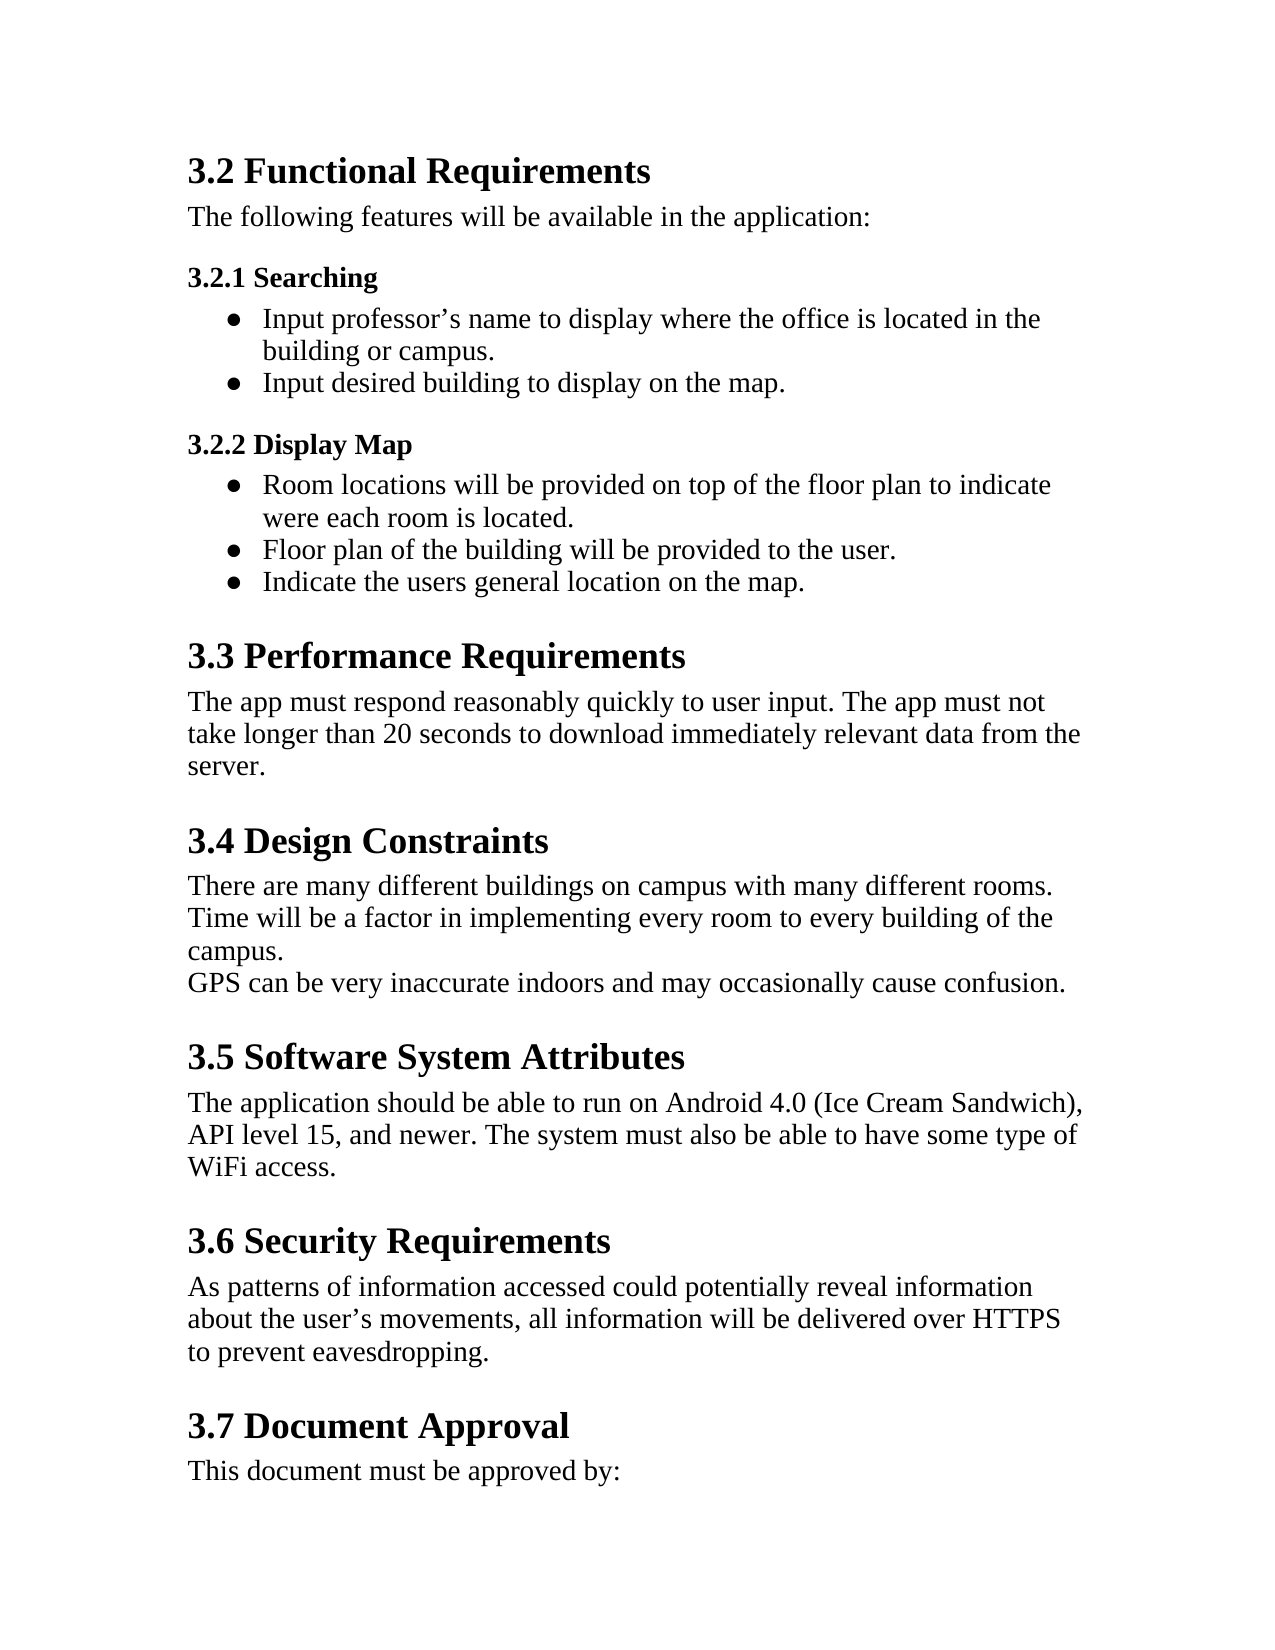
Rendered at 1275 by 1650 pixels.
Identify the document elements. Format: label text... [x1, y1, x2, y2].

list Indicate the users general location on the map. [225, 566, 1087, 598]
list Input professor’s name to display where the office is located in the building or campus. [225, 302, 1087, 367]
subtitle 3.2.1 Searching [187, 261, 1087, 294]
text As patterns of information accessed could potentially reveal information about the user’s movements, all information will be delivered over HTTPS to prevent eavesdropping. [187, 1270, 1087, 1367]
text The app must respond reasonably quickly to user input. The app must not take longer than 20 seconds to download immediately relevant data from the server. [187, 685, 1087, 782]
subtitle 3.7 Document Approval [187, 1405, 1087, 1446]
list Floor plan of the building will be provided to the user. [225, 533, 1087, 566]
list Room locations will be provided on top of the floor plan to indicate were each room is located. [225, 469, 1087, 533]
subtitle 3.3 Performance Requirements [187, 635, 1087, 677]
text This document must be approved by: [187, 1454, 1087, 1487]
subtitle 3.5 Software System Attributes [187, 1036, 1087, 1078]
list Input desired building to display on the map. [225, 367, 1087, 399]
text The following features will be available in the application: [187, 200, 1087, 232]
text GPS can be very inaccurate indoors and may occasionally cause confusion. [187, 966, 1087, 999]
subtitle 3.6 Security Requirements [187, 1220, 1087, 1262]
text The application should be able to run on Android 4.0 (Ice Cream Sandwich), API level 15, and newer. The system must also be able to have some type of WiFi access. [187, 1086, 1087, 1183]
text There are many different buildings on campus with many different rooms. Time will be a factor in implementing every room to every building of the campus. [187, 869, 1087, 966]
subtitle 3.4 Design Constraints [187, 819, 1087, 861]
subtitle 3.2.2 Display Map [187, 428, 1087, 460]
subtitle 3.2 Functional Requirements [187, 150, 1087, 192]
